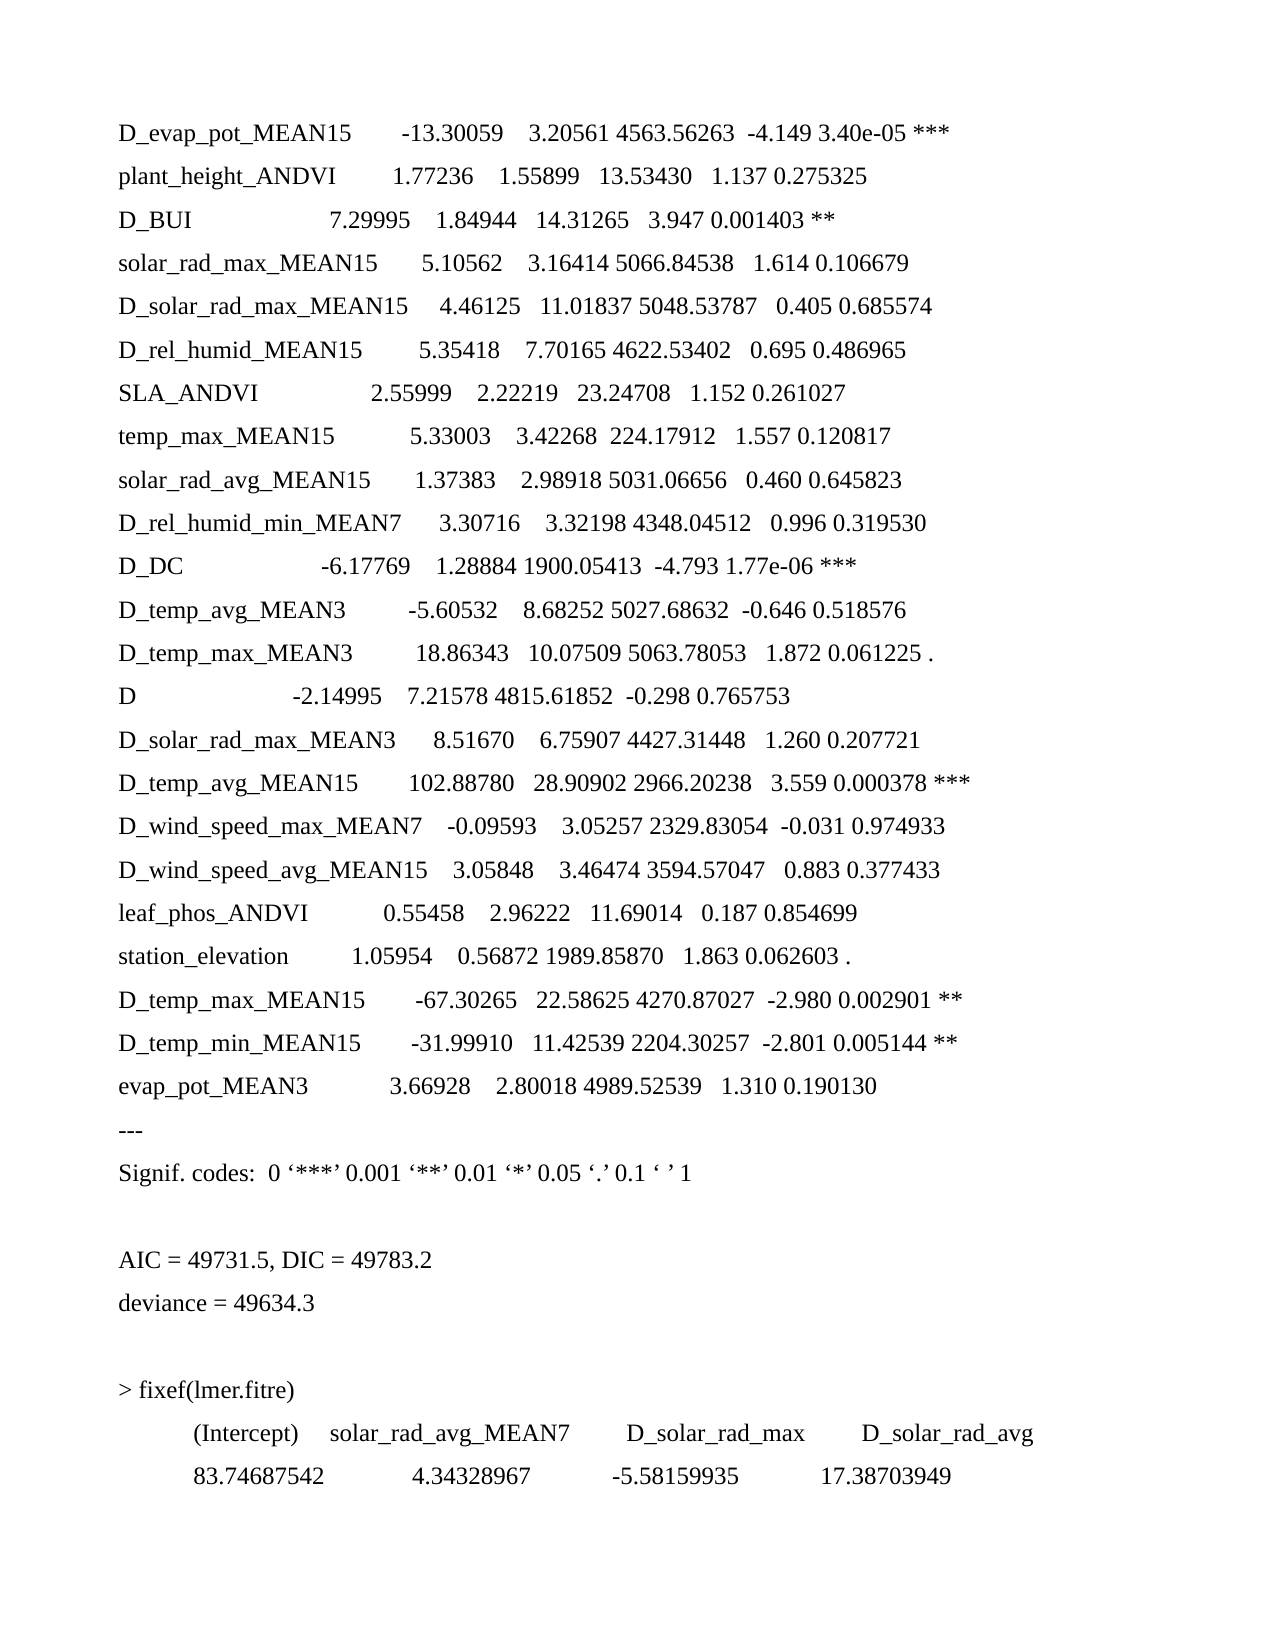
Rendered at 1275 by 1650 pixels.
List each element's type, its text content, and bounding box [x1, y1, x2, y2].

text evap_pot_MEAN3 3.66928 2.80018 4989.52539 1.310 0.190130 [118, 1071, 1157, 1100]
text D_temp_min_MEAN15 -31.99910 11.42539 2204.30257 -2.801 0.005144 ** [118, 1028, 1157, 1057]
text 83.74687542 4.34328967 -5.58159935 17.38703949 [118, 1461, 1157, 1490]
text D_rel_humid_min_MEAN7 3.30716 3.32198 4348.04512 0.996 0.319530 [118, 508, 1157, 537]
text deviance = 49634.3 [118, 1288, 1157, 1317]
text Signif. codes: 0 ‘***’ 0.001 ‘**’ 0.01 ‘*’ 0.05 ‘.’ 0.1 ‘ ’ 1 [118, 1158, 1157, 1187]
text D_BUI 7.29995 1.84944 14.31265 3.947 0.001403 ** [118, 205, 1157, 233]
text plant_height_ANDVI 1.77236 1.55899 13.53430 1.137 0.275325 [118, 161, 1157, 190]
text leaf_phos_ANDVI 0.55458 2.96222 11.69014 0.187 0.854699 [118, 898, 1157, 927]
text D_solar_rad_max_MEAN15 4.46125 11.01837 5048.53787 0.405 0.685574 [118, 291, 1157, 320]
text D_temp_max_MEAN15 -67.30265 22.58625 4270.87027 -2.980 0.002901 ** [118, 985, 1157, 1013]
text --- [118, 1115, 1157, 1143]
text D_temp_max_MEAN3 18.86343 10.07509 5063.78053 1.872 0.061225 . [118, 638, 1157, 667]
text > fixef(lmer.fitre) [118, 1375, 1157, 1403]
text station_elevation 1.05954 0.56872 1989.85870 1.863 0.062603 . [118, 941, 1157, 970]
text solar_rad_avg_MEAN15 1.37383 2.98918 5031.06656 0.460 0.645823 [118, 465, 1157, 493]
text solar_rad_max_MEAN15 5.10562 3.16414 5066.84538 1.614 0.106679 [118, 248, 1157, 277]
text D_DC -6.17769 1.28884 1900.05413 -4.793 1.77e-06 *** [118, 551, 1157, 580]
text D_wind_speed_max_MEAN7 -0.09593 3.05257 2329.83054 -0.031 0.974933 [118, 811, 1157, 840]
text (Intercept) solar_rad_avg_MEAN7 D_solar_rad_max D_solar_rad_avg [118, 1418, 1157, 1447]
text D_solar_rad_max_MEAN3 8.51670 6.75907 4427.31448 1.260 0.207721 [118, 725, 1157, 753]
text AIC = 49731.5, DIC = 49783.2 [118, 1245, 1157, 1273]
text D_wind_speed_avg_MEAN15 3.05848 3.46474 3594.57047 0.883 0.377433 [118, 855, 1157, 883]
text temp_max_MEAN15 5.33003 3.42268 224.17912 1.557 0.120817 [118, 421, 1157, 450]
text D_rel_humid_MEAN15 5.35418 7.70165 4622.53402 0.695 0.486965 [118, 335, 1157, 363]
text D_temp_avg_MEAN3 -5.60532 8.68252 5027.68632 -0.646 0.518576 [118, 595, 1157, 623]
text SLA_ANDVI 2.55999 2.22219 23.24708 1.152 0.261027 [118, 378, 1157, 407]
text D_evap_pot_MEAN15 -13.30059 3.20561 4563.56263 -4.149 3.40e-05 *** [118, 118, 1157, 147]
text D -2.14995 7.21578 4815.61852 -0.298 0.765753 [118, 681, 1157, 710]
text D_temp_avg_MEAN15 102.88780 28.90902 2966.20238 3.559 0.000378 *** [118, 768, 1157, 797]
